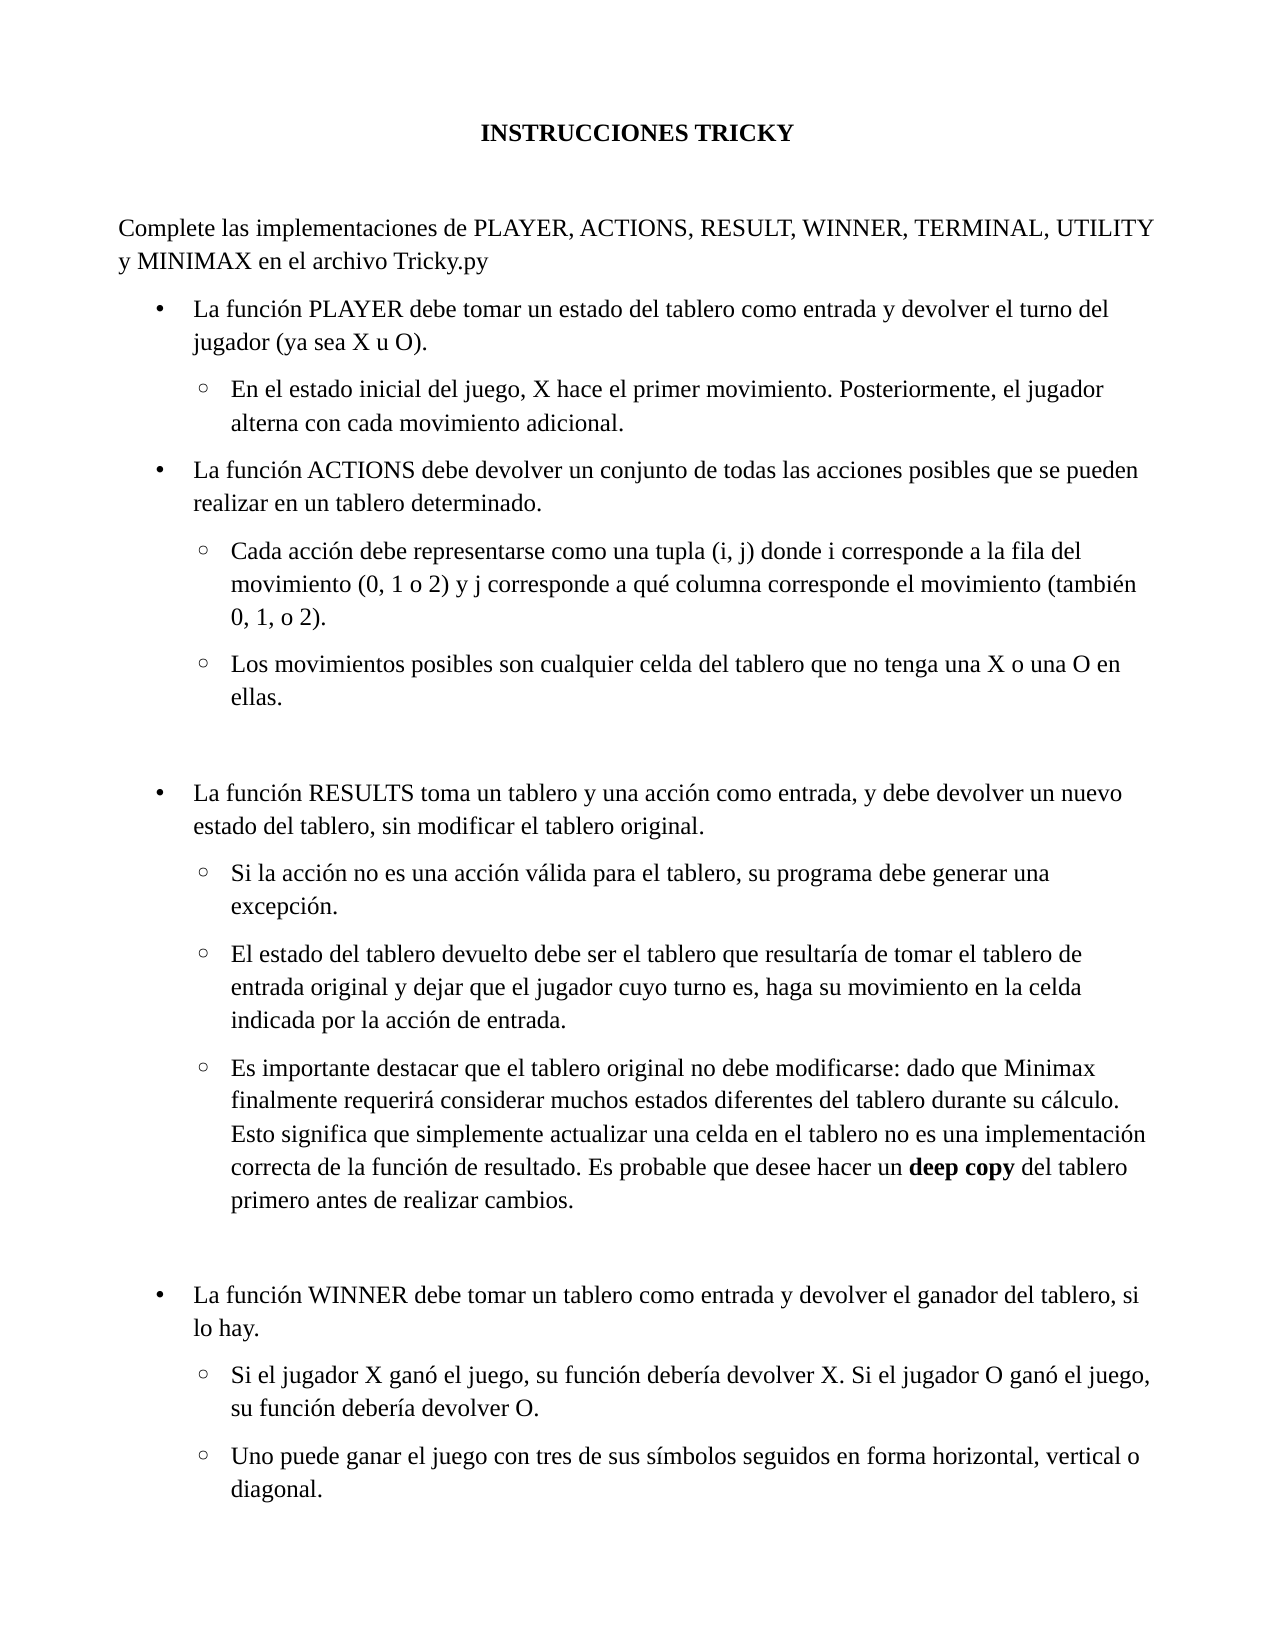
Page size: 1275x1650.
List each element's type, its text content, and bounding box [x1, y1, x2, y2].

list En el estado inicial del juego, X hace el primer movimiento. Posteriormente, el jugador alterna con cada movimiento adicional. [193, 374, 1157, 436]
list Cada acción debe representarse como una tupla (i, j) donde i corresponde a la fila del movimiento (0, 1 o 2) y j corresponde a qué columna corresponde el movimiento (también 0, 1, o 2). [193, 536, 1157, 631]
text INSTRUCCIONES TRICKY [118, 118, 1157, 147]
list Si el jugador X ganó el juego, su función debería devolver X. Si el jugador O ganó el juego, su función debería devolver O. [193, 1361, 1157, 1422]
list Los movimientos posibles son cualquier celda del tablero que no tenga una X o una O en ellas. [193, 649, 1157, 711]
list La función RESULTS toma un tablero y una acción como entrada, y debe devolver un nuevo estado del tablero, sin modificar el tablero original. [156, 778, 1157, 839]
list La función PLAYER debe tomar un estado del tablero como entrada y devolver el turno del jugador (ya sea X u O). [156, 294, 1157, 356]
list Uno puede ganar el juego con tres de sus símbolos seguidos en forma horizontal, vertical o diagonal. [193, 1441, 1157, 1503]
list Es importante destacar que el tablero original no debe modificarse: dado que Minimax finalmente requerirá considerar muchos estados diferentes del tablero durante su cálculo. Esto significa que simplemente actualizar una celda en el tablero no es una implementación correcta de la función de resultado. Es probable que desee hacer un deep copy del tablero primero antes de realizar cambios. [193, 1053, 1157, 1213]
list Si la acción no es una acción válida para el tablero, su programa debe generar una excepción. [193, 858, 1157, 920]
list El estado del tablero devuelto debe ser el tablero que resultaría de tomar el tablero de entrada original y dejar que el jugador cuyo turno es, haga su movimiento en la celda indicada por la acción de entrada. [193, 939, 1157, 1034]
text Complete las implementaciones de PLAYER, ACTIONS, RESULT, WINNER, TERMINAL, UTILITY y MINIMAX en el archivo Tricky.py [118, 213, 1157, 275]
list La función ACTIONS debe devolver un conjunto de todas las acciones posibles que se pueden realizar en un tablero determinado. [156, 455, 1157, 517]
list La función WINNER debe tomar un tablero como entrada y devolver el ganador del tablero, si lo hay. [156, 1280, 1157, 1342]
